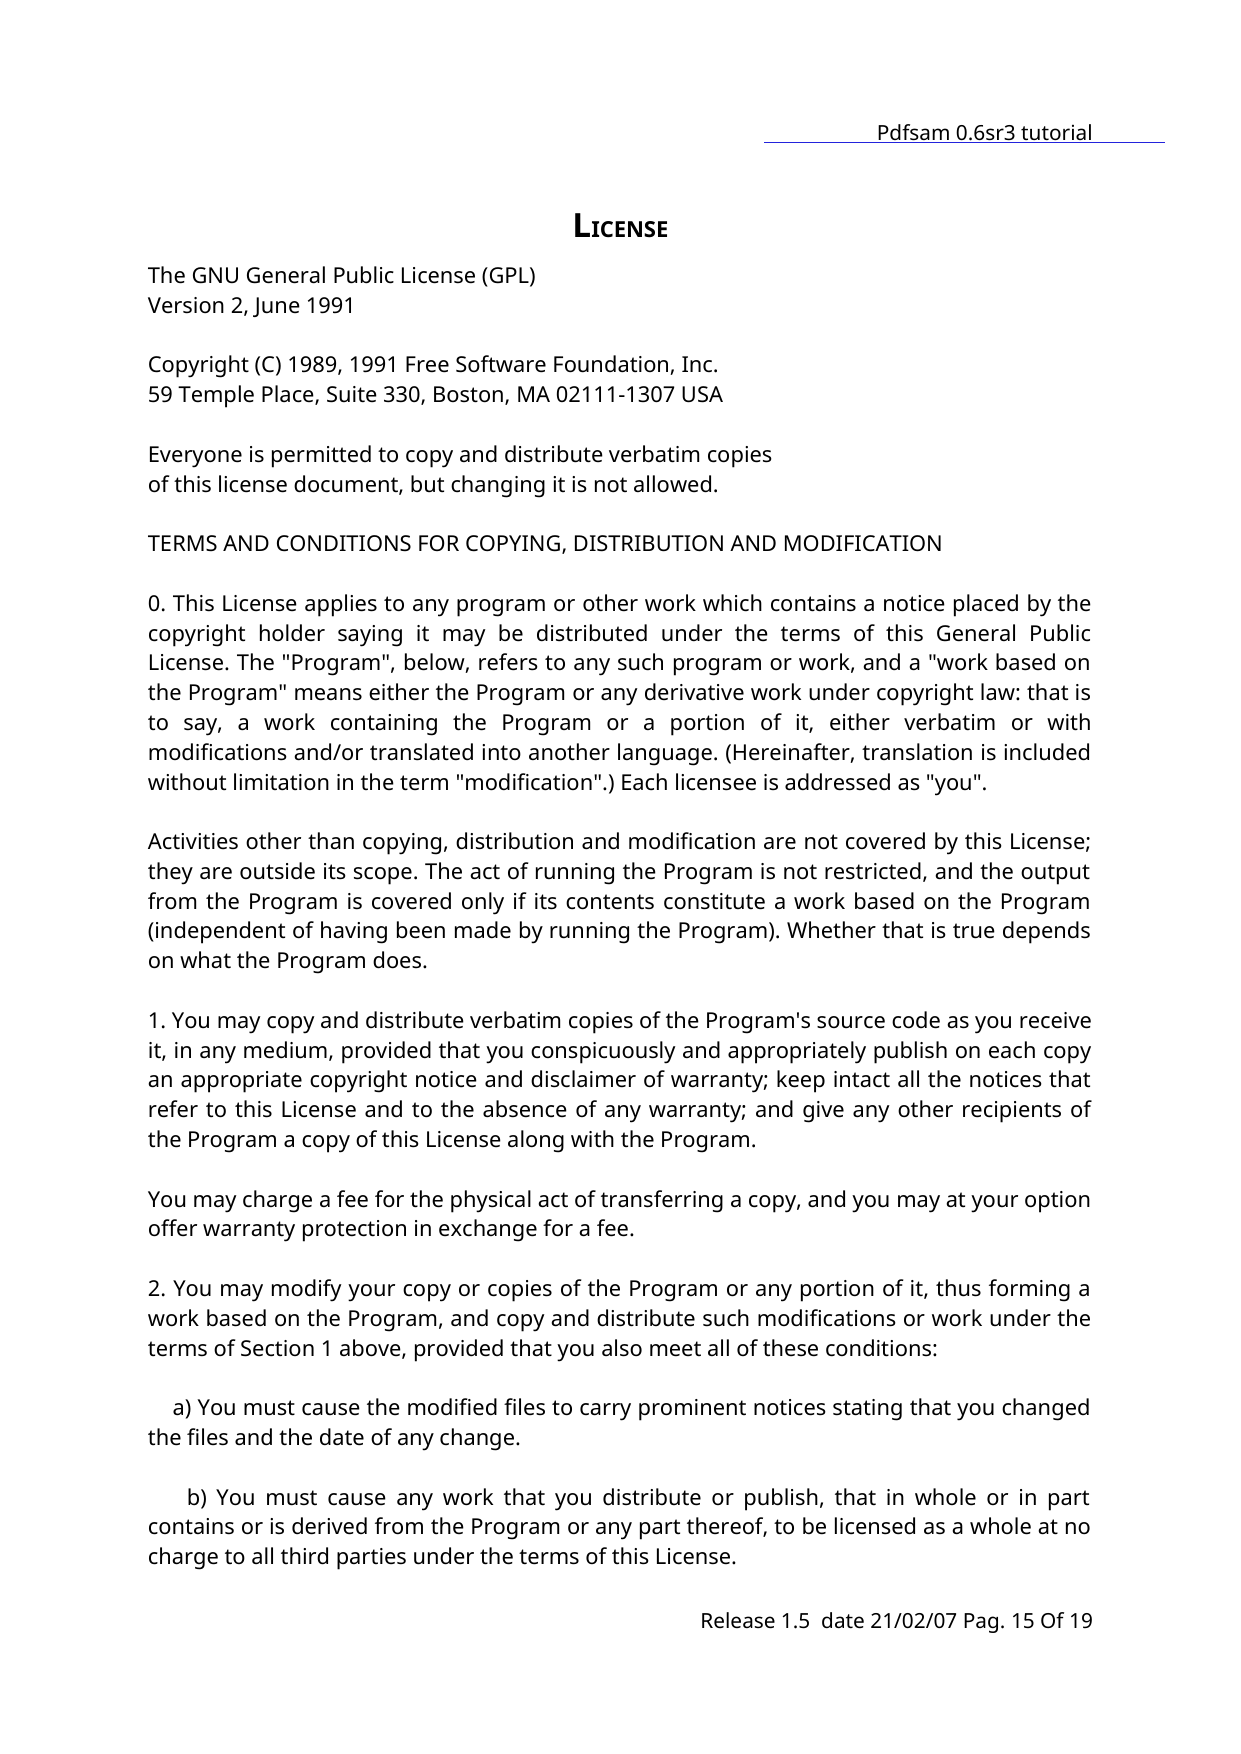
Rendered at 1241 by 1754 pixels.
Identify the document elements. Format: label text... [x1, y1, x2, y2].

text of this license document, but changing it is not allowed. [148, 468, 1093, 498]
text 2. You may modify your copy or copies of the Program or any portion of it, thus forming a work based on the Program, and copy and distribute such modifications or work under the terms of Section 1 above, provided that you also meet all of these conditions: [148, 1273, 1093, 1362]
text a) You must cause the modified files to carry prominent notices stating that you changed the files and the date of any change. [148, 1392, 1093, 1452]
text Activities other than copying, distribution and modification are not covered by this License; they are outside its scope. The act of running the Program is not restricted, and the output from the Program is covered only if its contents constitute a work based on the Program (independent of having been made by running the Program). Whether that is true depends on what the Program does. [148, 826, 1093, 975]
text 0. This License applies to any program or other work which contains a notice placed by the copyright holder saying it may be distributed under the terms of this General Public License. The "Program", below, refers to any such program or work, and a "work based on the Program" means either the Program or any derivative work under copyright law: that is to say, a work containing the Program or a portion of it, either verbatim or with modifications and/or translated into another language. (Hereinafter, translation is included without limitation in the term "modification".) Each licensee is addressed as "you". [148, 588, 1093, 796]
text TERMS AND CONDITIONS FOR COPYING, DISTRIBUTION AND MODIFICATION [148, 528, 1093, 558]
text Version 2, June 1991 [148, 290, 1093, 319]
text License [148, 202, 1093, 247]
text Copyright (C) 1989, 1991 Free Software Foundation, Inc. [148, 349, 1093, 379]
text The GNU General Public License (GPL) [148, 260, 1093, 290]
text You may charge a fee for the physical act of transferring a copy, and you may at your option offer warranty protection in exchange for a fee. [148, 1183, 1093, 1243]
text 59 Temple Place, Suite 330, Boston, MA 02111-1307 USA [148, 379, 1093, 409]
text b) You must cause any work that you distribute or publish, that in whole or in part contains or is derived from the Program or any part thereof, to be licensed as a whole at no charge to all third parties under the terms of this License. [148, 1481, 1093, 1571]
text 1. You may copy and distribute verbatim copies of the Program's source code as you receive it, in any medium, provided that you conspicuously and appropriately publish on each copy an appropriate copyright notice and disclaimer of warranty; keep intact all the notices that refer to this License and to the absence of any warranty; and give any other recipients of the Program a copy of this License along with the Program. [148, 1005, 1093, 1154]
text Everyone is permitted to copy and distribute verbatim copies [148, 439, 1093, 468]
